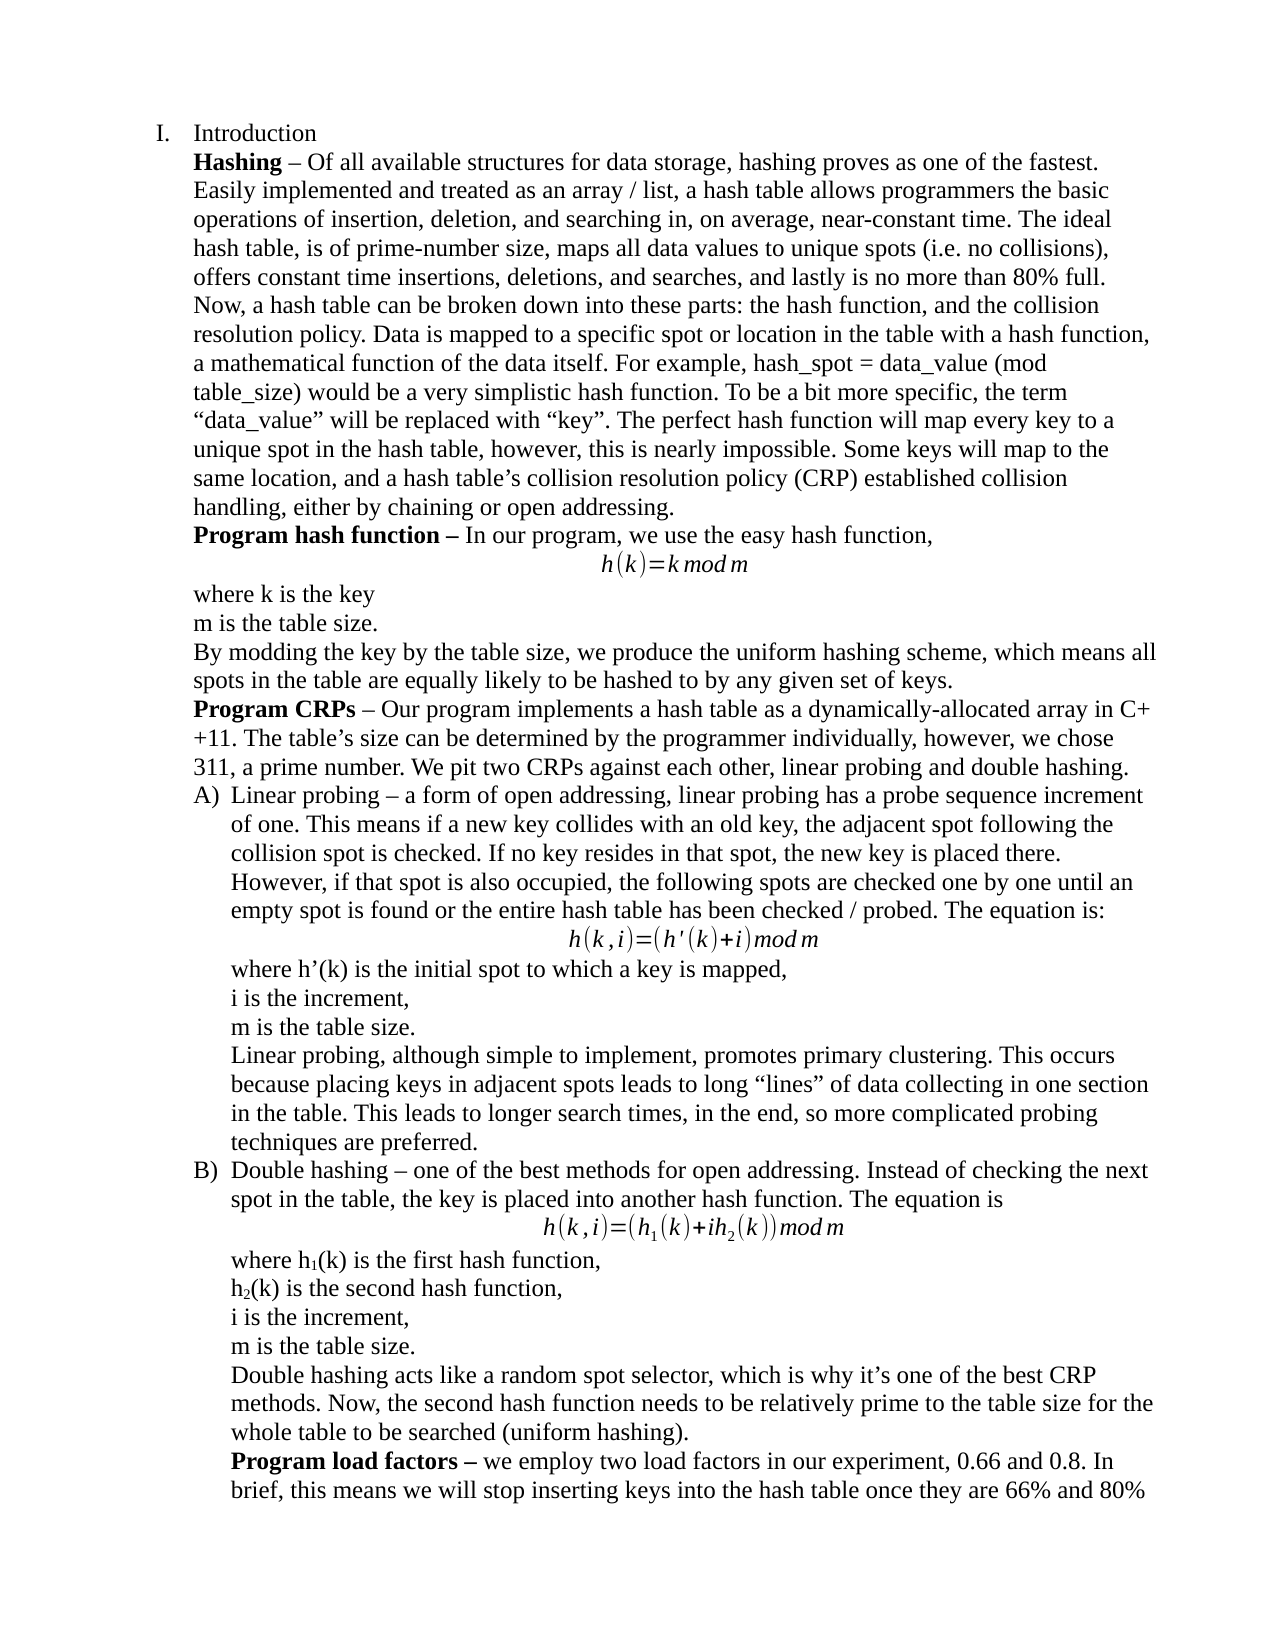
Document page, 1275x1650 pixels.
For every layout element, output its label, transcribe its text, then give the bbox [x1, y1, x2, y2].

list Double hashing – one of the best methods for open addressing. Instead of checking the next spot in the table, the key is placed into another hash function. The equation is [193, 1155, 1157, 1213]
list Program load factors – we employ two load factors in our experiment, 0.66 and 0.8. In brief, this means we will stop inserting keys into the hash table once they are 66% and 80% [193, 1446, 1157, 1503]
list Double hashing acts like a random spot selector, which is why it’s one of the best CRP methods. Now, the second hash function needs to be relatively prime to the table size for the whole table to be searched (uniform hashing). [193, 1360, 1157, 1446]
list Hashing – Of all available structures for data storage, hashing proves as one of the fastest. Easily implemented and treated as an array / list, a hash table allows programmers the basic operations of insertion, deletion, and searching in, on average, near-constant time. The ideal hash table, is of prime-number size, maps all data values to unique spots (i.e. no collisions), offers constant time insertions, deletions, and searches, and lastly is no more than 80% full. Now, a hash table can be broken down into these parts: the hash function, and the collision resolution policy. Data is mapped to a specific spot or location in the table with a hash function, a mathematical function of the data itself. For example, hash_spot = data_value (mod table_size) would be a very simplistic hash function. To be a bit more specific, the term “data_value” will be replaced with “key”. The perfect hash function will map every key to a unique spot in the hash table, however, this is nearly impossible. Some keys will map to the same location, and a hash table’s collision resolution policy (CRP) established collision handling, either by chaining or open addressing. [156, 147, 1157, 521]
list Introduction [156, 118, 1157, 147]
list i is the increment, [193, 983, 1157, 1012]
list where k is the key [156, 579, 1157, 608]
list m is the table size. [193, 1331, 1157, 1360]
list m is the table size. [193, 1012, 1157, 1040]
list m is the table size. [156, 608, 1157, 637]
list where h1(k) is the first hash function, [193, 1245, 1157, 1273]
list h2(k) is the second hash function, [193, 1273, 1157, 1302]
list Linear probing, although simple to implement, promotes primary clustering. This occurs because placing keys in adjacent spots leads to long “lines” of data collecting in one section in the table. This leads to longer search times, in the end, so more complicated probing techniques are preferred. [193, 1040, 1157, 1155]
list where h’(k) is the initial spot to which a key is mapped, [193, 954, 1157, 983]
list Program hash function – In our program, we use the easy hash function, [156, 521, 1157, 549]
list Program CRPs – Our program implements a hash table as a dynamically-allocated array in C++11. The table’s size can be determined by the programmer individually, however, we chose 311, a prime number. We pit two CRPs against each other, linear probing and double hashing. [156, 694, 1157, 781]
list By modding the key by the table size, we produce the uniform hashing scheme, which means all spots in the table are equally likely to be hashed to by any given set of keys. [156, 637, 1157, 694]
list Linear probing – a form of open addressing, linear probing has a probe sequence increment of one. This means if a new key collides with an old key, the adjacent spot following the collision spot is checked. If no key resides in that spot, the new key is placed there. However, if that spot is also occupied, the following spots are checked one by one until an empty spot is found or the entire hash table has been checked / probed. The equation is: [193, 781, 1157, 924]
list i is the increment, [193, 1302, 1157, 1331]
